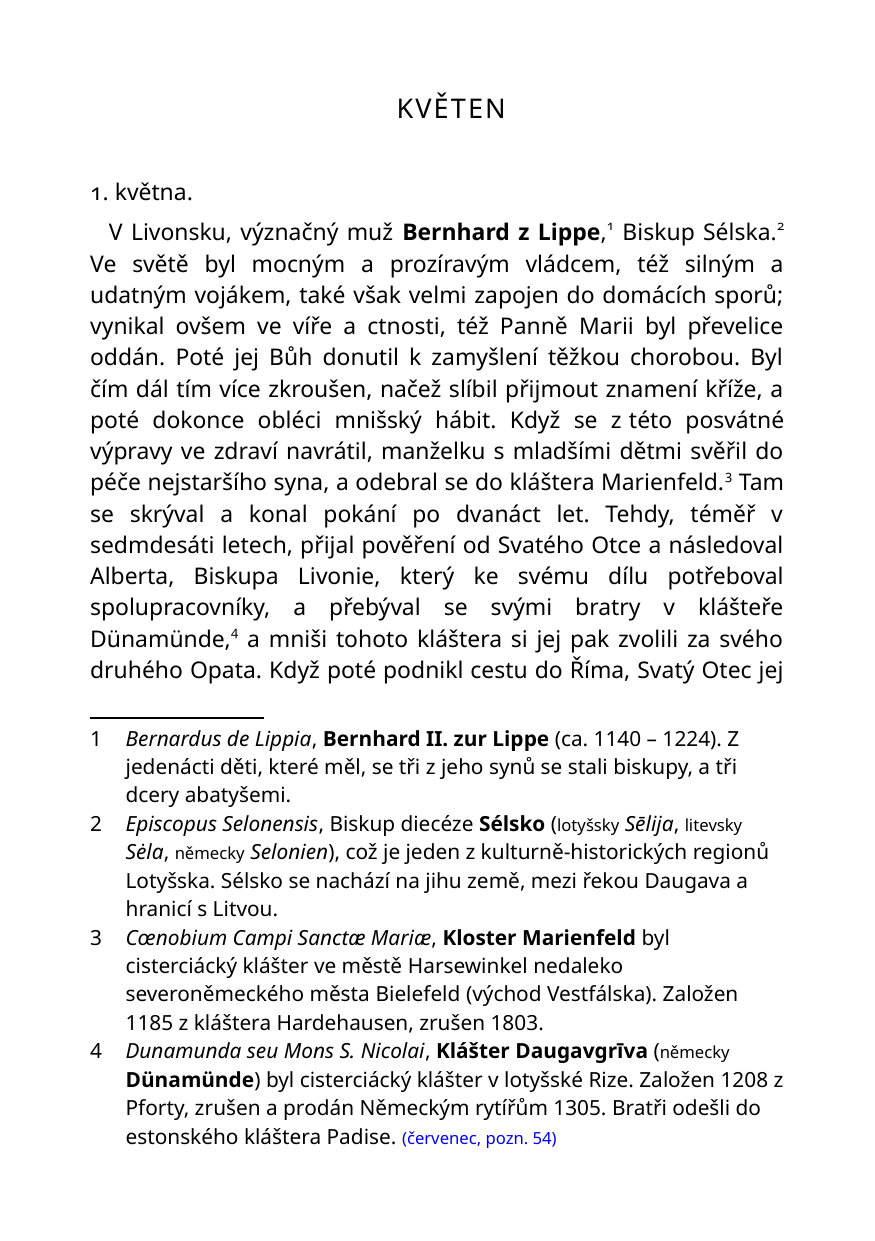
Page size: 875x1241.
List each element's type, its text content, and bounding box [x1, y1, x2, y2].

text V Livonsku, význačný muž Bernhard z Lippe, Biskup Sélska. Ve světě byl mocným a prozíravým vládcem, též silným a udatným vojákem, také však velmi zapojen do domácích sporů; vynikal ovšem ve víře a ctnosti, též Panně Marii byl převelice oddán. Poté jej Bůh donutil k zamyšlení těžkou chorobou. Byl čím dál tím více zkroušen, načež slíbil přijmout znamení kříže, a poté dokonce obléci mnišský hábit. Když se z této posvátné výpravy ve zdraví navrátil, manželku s mladšími dětmi svěřil do péče nejstaršího syna, a odebral se do kláštera Marienfeld. Tam se skrýval a konal pokání po dvanáct let. Tehdy, téměř v sedmdesáti letech, přijal pověření od Svatého Otce a následoval Alberta, Biskupa Livonie, který ke svému dílu potřeboval spolupracovníky, a přebýval se svými bratry v klášteře Dünamünde, a mniši tohoto kláštera si jej pak zvolili za svého druhého Opata. Když poté podnikl cestu do Říma, Svatý Otec jej [90, 216, 784, 685]
text Cœnobium Campi Sanctæ Mariæ, Kloster Marienfeld byl cisterciácký klášter ve městě Harsewinkel nedaleko severoněmeckého města Bielefeld (východ Vestfálska). Založen 1185 z kláštera Hardehausen, zrušen 1803. [90, 923, 784, 1036]
text Episcopus Selonensis, Biskup diecéze Sélsko (lotyšsky Sēlija, litevsky Sėla, německy Selonien), což je jeden z kulturně-historických regionů Lotyšska. Sélsko se nachází na jihu země, mezi řekou Daugava a hranicí s Litvou. [90, 809, 784, 923]
text KVĚTEN [90, 90, 784, 127]
text Bernardus de Lippia, Bernhard II. zur Lippe (ca. 1140 – 1224). Z jedenácti děti, které měl, se tři z jeho synů se stali biskupy, a tři dcery abatyšemi. [90, 724, 784, 809]
text Dunamunda seu Mons S. Nicolai, Klášter Daugavgrīva (německy Dünamünde) byl cisterciácký klášter v lotyšské Rize. Založen 1208 z Pforty, zrušen a prodán Německým rytířům 1305. Bratři odešli do estonského kláštera Padise. (červenec, pozn. 54) [90, 1036, 784, 1150]
text 1. května. [90, 176, 784, 207]
